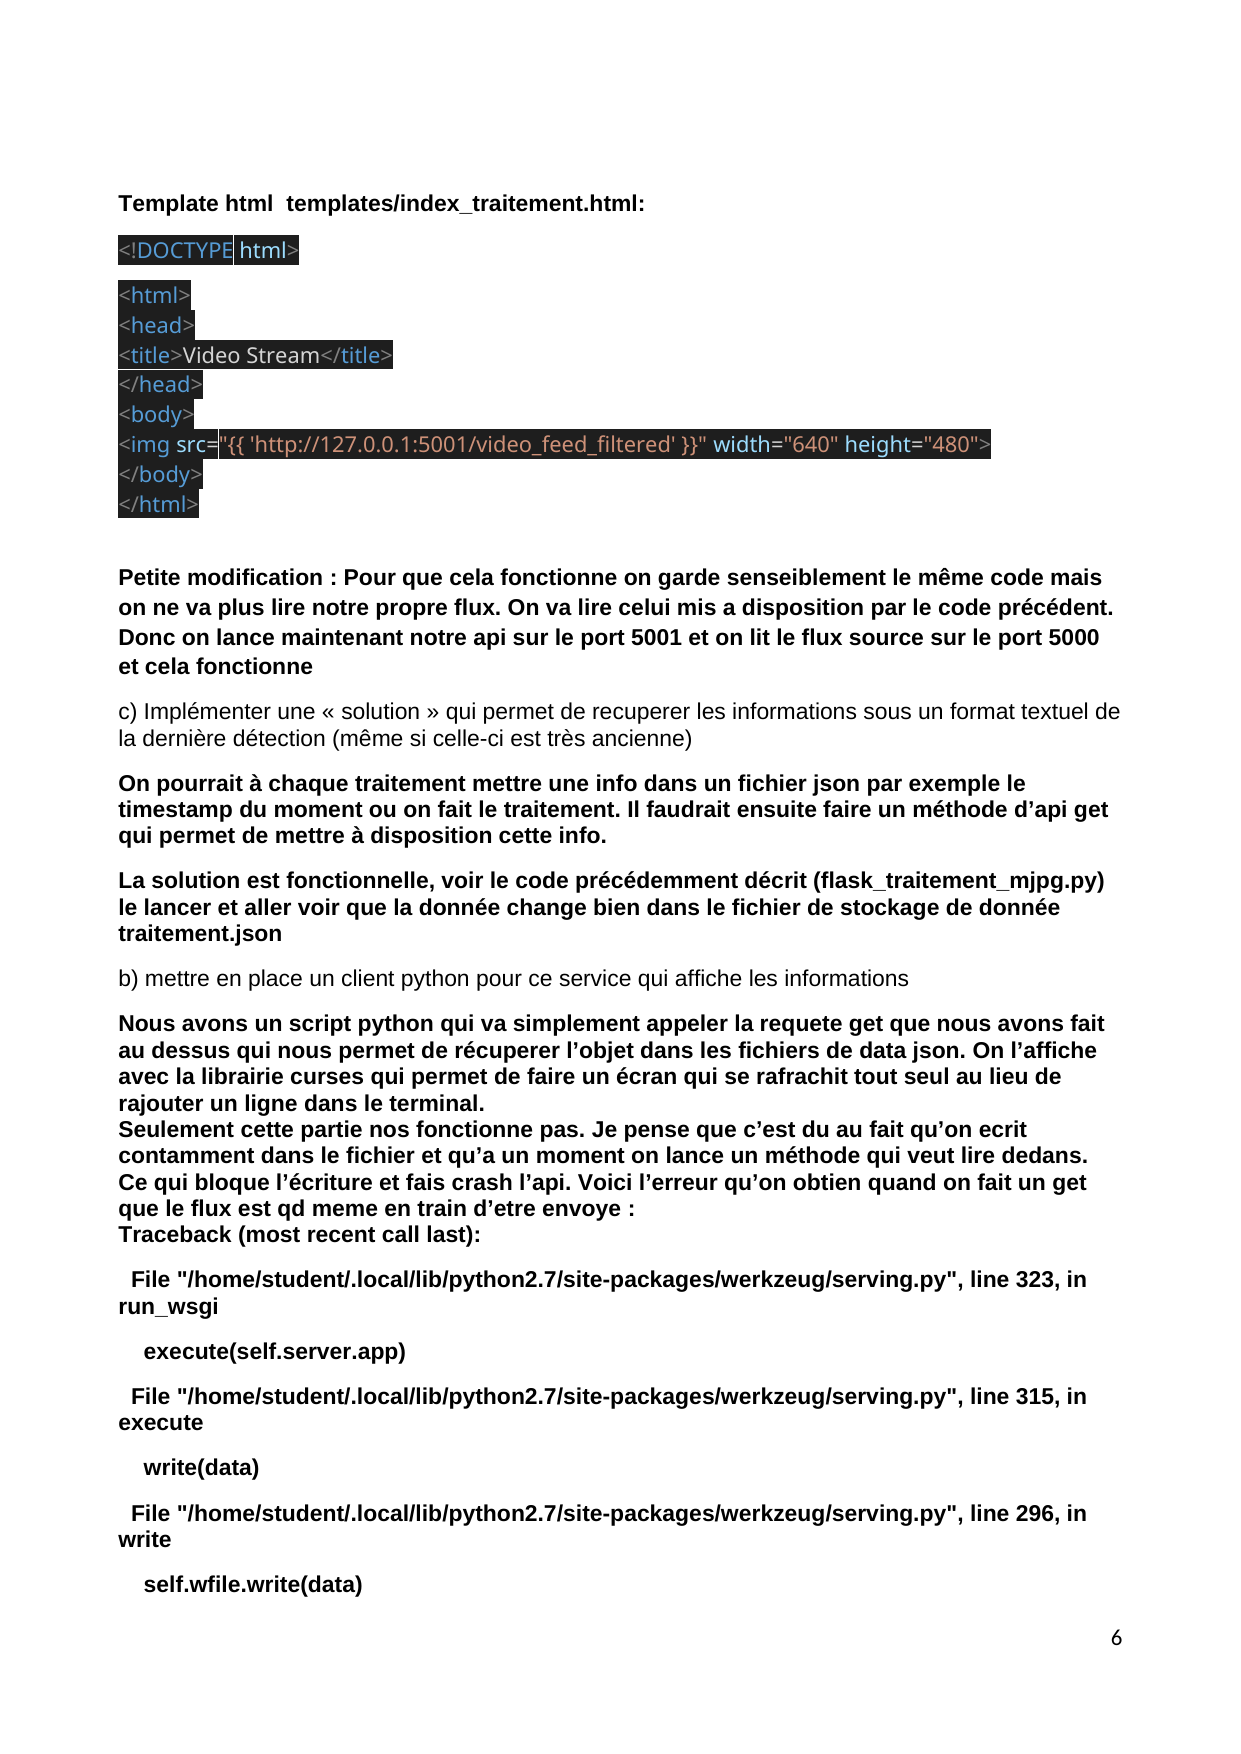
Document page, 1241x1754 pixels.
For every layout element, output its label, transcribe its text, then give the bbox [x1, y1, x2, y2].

text <html> [118, 280, 1122, 310]
text </body> [118, 459, 1122, 489]
text <head> [118, 310, 1122, 340]
text La solution est fonctionnelle, voir le code précédemment décrit (flask_traitement_mjpg.py) le lancer et aller voir que la donnée change bien dans le fichier de stockage de donnée traitement.json [118, 867, 1122, 947]
text Template html templates/index_traitement.html: [118, 190, 1122, 217]
text </head> [118, 369, 1122, 399]
text File "/home/student/.local/lib/python2.7/site-packages/werkzeug/serving.py", line 323, in run_wsgi [118, 1266, 1122, 1319]
text <!DOCTYPE html> [118, 235, 1122, 265]
text b) mettre en place un client python pour ce service qui affiche les informations [118, 965, 1122, 992]
text <title>Video Stream</title> [118, 340, 1122, 369]
text execute(self.server.app) [118, 1338, 1122, 1364]
text </html> [118, 489, 1122, 518]
text <body> [118, 399, 1122, 429]
text <img src="{{ 'http://127.0.0.1:5001/video_feed_filtered' }}" width="640" height="480"> [118, 429, 1122, 459]
text c) Implémenter une « solution » qui permet de recuperer les informations sous un format textuel de la dernière détection (même si celle-ci est très ancienne) [118, 698, 1122, 751]
text On pourrait à chaque traitement mettre une info dans un fichier json par exemple le timestamp du moment ou on fait le traitement. Il faudrait ensuite faire un méthode d’api get qui permet de mettre à disposition cette info. [118, 770, 1122, 849]
text File "/home/student/.local/lib/python2.7/site-packages/werkzeug/serving.py", line 315, in execute [118, 1383, 1122, 1436]
text Petite modification : Pour que cela fonctionne on garde senseiblement le même code mais on ne va plus lire notre propre flux. On va lire celui mis a disposition par le code précédent. Donc on lance maintenant notre api sur le port 5001 et on lit le flux source sur le port 5000 et cela fonctionne [118, 561, 1122, 679]
text File "/home/student/.local/lib/python2.7/site-packages/werkzeug/serving.py", line 296, in write [118, 1499, 1122, 1552]
text self.wfile.write(data) [118, 1571, 1122, 1597]
text write(data) [118, 1454, 1122, 1481]
text Nous avons un script python qui va simplement appeler la requete get que nous avons fait au dessus qui nous permet de récuperer l’objet dans les fichiers de data json. On l’affiche avec la librairie curses qui permet de faire un écran qui se rafrachit tout seul au lieu de rajouter un ligne dans le terminal. Seulement cette partie nos fonctionne pas. Je pense que c’est du au fait qu’on ecrit contamment dans le fichier et qu’a un moment on lance un méthode qui veut lire dedans. Ce qui bloque l’écriture et fais crash l’api. Voici l’erreur qu’on obtien quand on fait un get que le flux est qd meme en train d’etre envoye : Traceback (most recent call last): [118, 1010, 1122, 1248]
